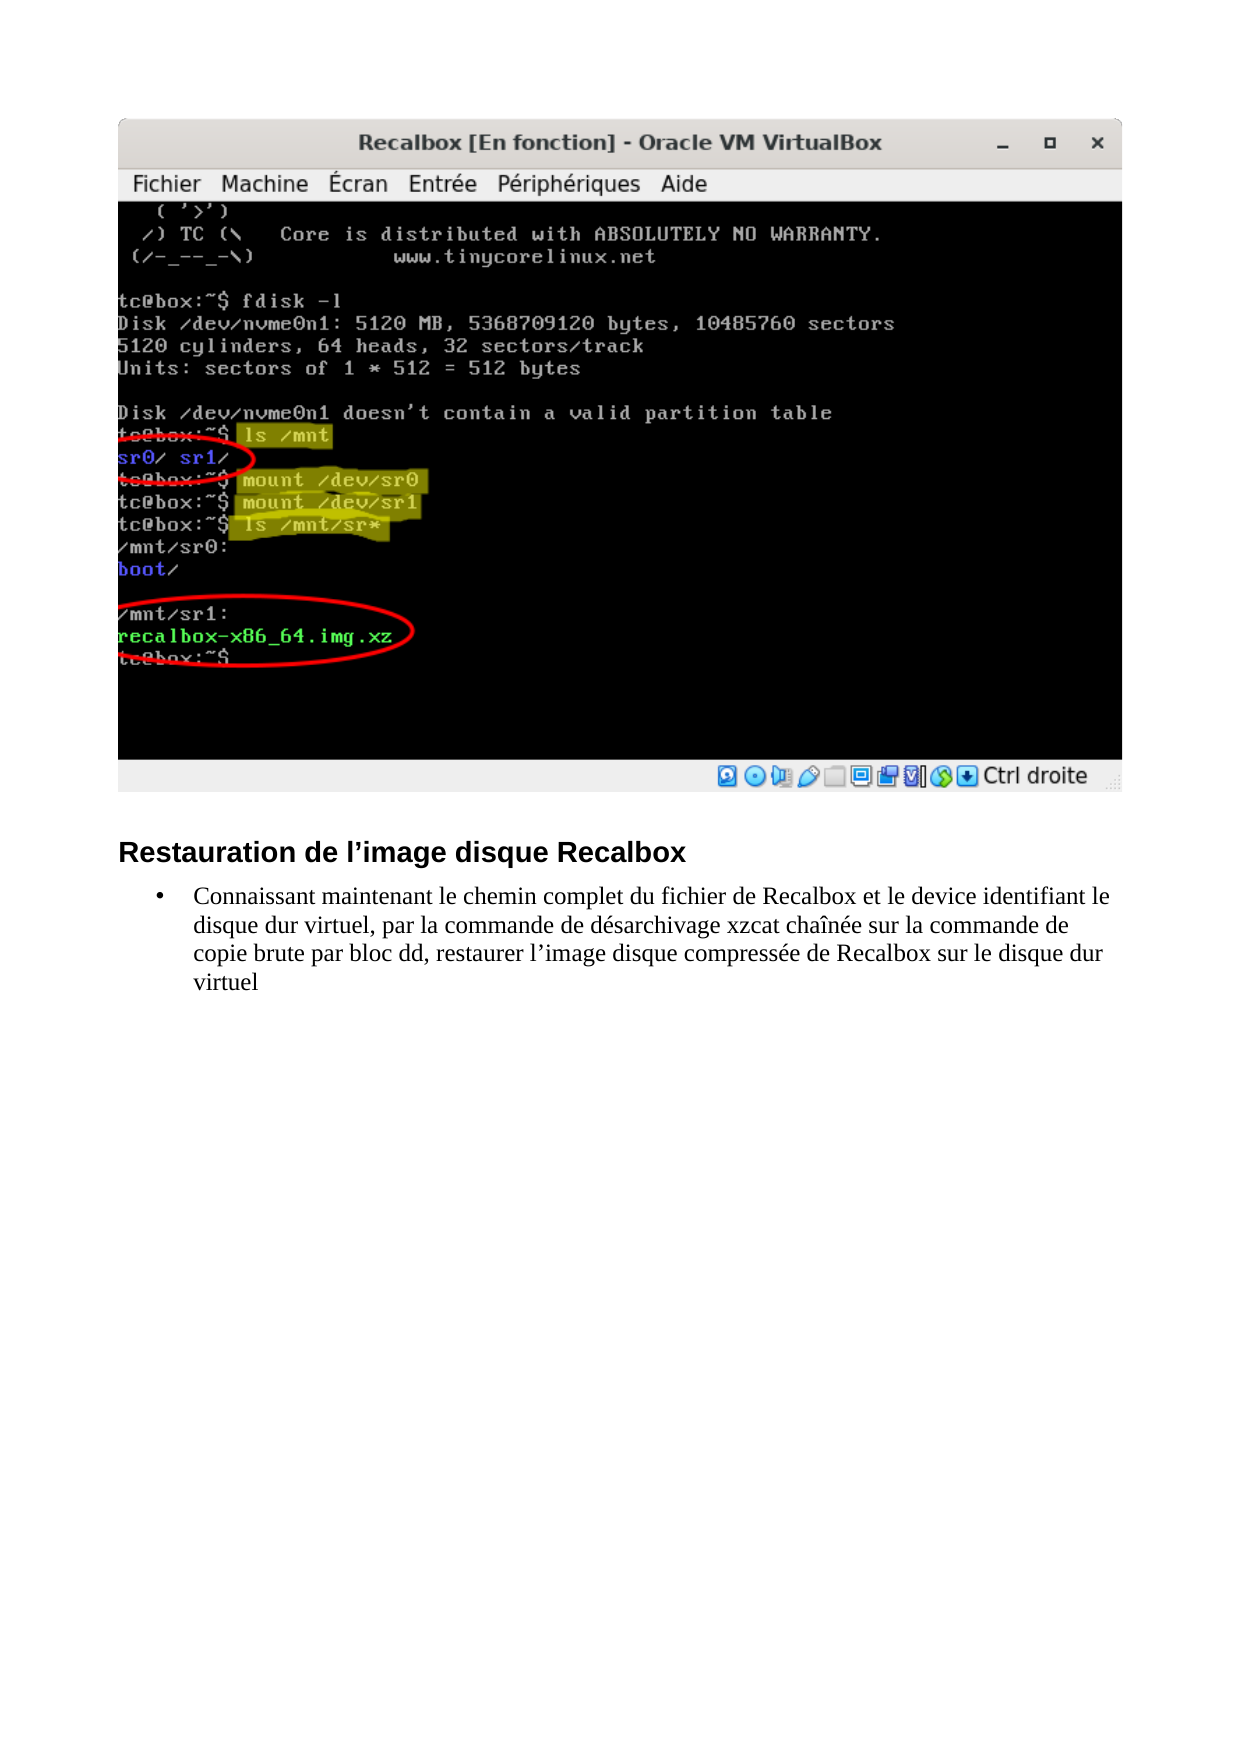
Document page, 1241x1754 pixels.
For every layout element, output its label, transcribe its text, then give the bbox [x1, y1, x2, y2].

subtitle Restauration de l’image disque Recalbox [118, 835, 1122, 868]
picture [118, 118, 1123, 792]
list Connaissant maintenant le chemin complet du fichier de Recalbox et le device identifiant le disque dur virtuel, par la commande de désarchivage xzcat chaînée sur la commande de copie brute par bloc dd, restaurer l’image disque compressée de Recalbox sur le disque dur virtuel [156, 881, 1122, 996]
